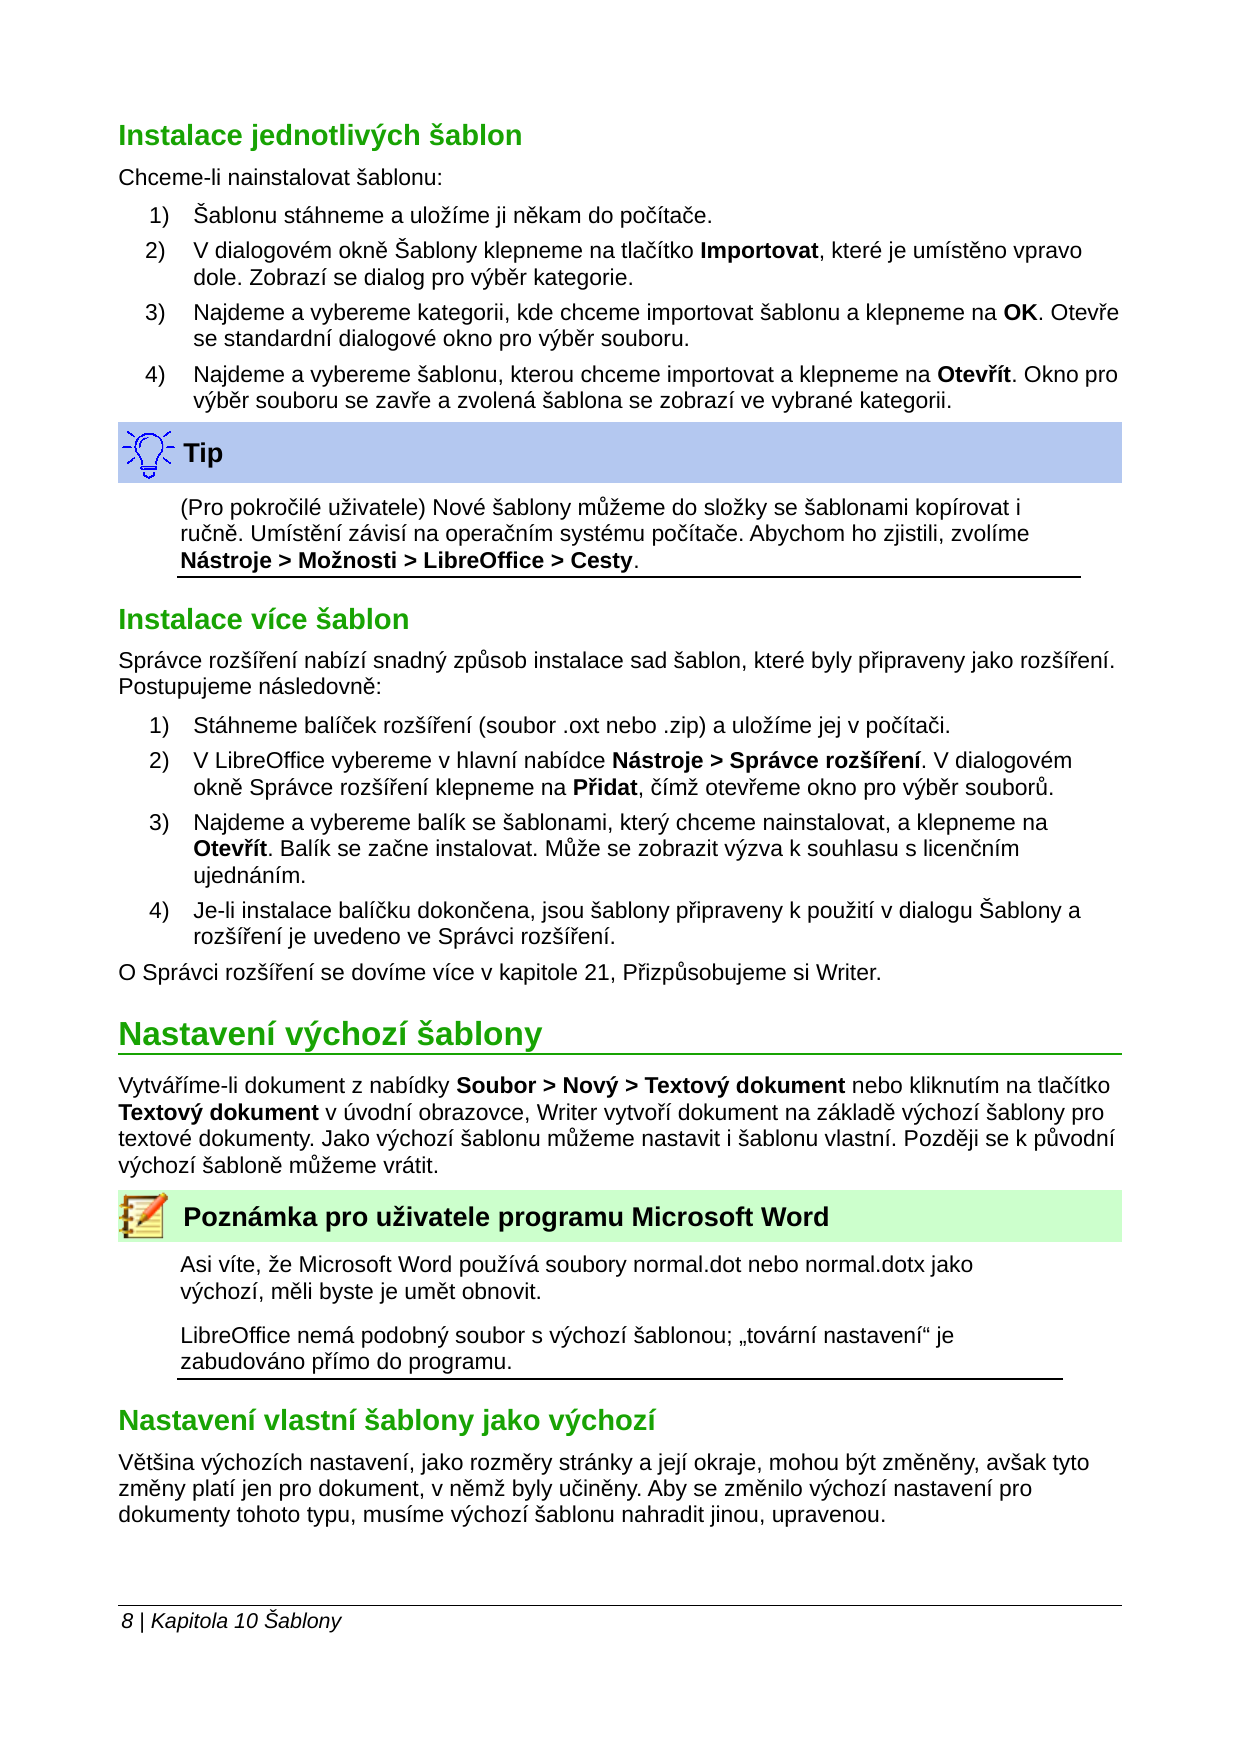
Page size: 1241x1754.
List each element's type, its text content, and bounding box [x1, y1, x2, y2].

list Je-li instalace balíčku dokončena, jsou šablony připraveny k použití v dialogu Šablony a rozšíření je uvedeno ve Správci rozšíření. [169, 897, 1122, 949]
list Najdeme a vybereme šablonu, kterou chceme importovat a klepneme na Otevřít. Okno pro výběr souboru se zavře a zvolená šablona se zobrazí ve vybrané kategorii. [165, 361, 1122, 413]
text Vytváříme-li dokument z nabídky Soubor > Nový > Textový dokument nebo kliknutím na tlačítko Textový dokument v úvodní obrazovce, Writer vytvoří dokument na základě výchozí šablony pro textové dokumenty. Jako výchozí šablonu můžeme nastavit i šablonu vlastní. Později se k původní výchozí šabloně můžeme vrátit. [118, 1072, 1122, 1178]
list V LibreOffice vybereme v hlavní nabídce Nástroje > Správce rozšíření. V dialogovém okně Správce rozšíření klepneme na Přidat, čímž otevřeme okno pro výběr souborů. [169, 747, 1122, 800]
picture [119, 1191, 170, 1242]
subtitle Tip [118, 422, 1122, 483]
list Stáhneme balíček rozšíření (soubor .oxt nebo .zip) a uložíme jej v počítači. [169, 712, 1122, 738]
text LibreOffice nemá podobný soubor s výchozí šablonou; „tovární nastavení“ je zabudováno přímo do programu. [177, 1319, 1063, 1378]
subtitle Instalace více šablon [118, 602, 1122, 635]
subtitle Nastavení vlastní šablony jako výchozí [118, 1403, 1122, 1437]
text Správce rozšíření nabízí snadný způsob instalace sad šablon, které byly připraveny jako rozšíření. Postupujeme následovně: [118, 647, 1122, 700]
list Šablonu stáhneme a uložíme ji někam do počítače. [169, 202, 1122, 229]
list V dialogovém okně Šablony klepneme na tlačítko Importovat, které je umístěno vpravo dole. Zobrazí se dialog pro výběr kategorie. [165, 237, 1122, 290]
subtitle Nastavení výchozí šablony [118, 1014, 1122, 1053]
text O Správci rozšíření se dovíme více v kapitole 21, Přizpůsobujeme si Writer. [118, 958, 1122, 985]
text Asi víte, že Microsoft Word používá soubory normal.dot nebo normal.dotx jako výchozí, měli byste je umět obnovit. [177, 1248, 1063, 1304]
list Chceme-li nainstalovat šablonu: [118, 163, 1122, 190]
subtitle Poznámka pro uživatele programu Microsoft Word [118, 1190, 1122, 1242]
list Najdeme a vybereme kategorii, kde chceme importovat šablonu a klepneme na OK. Otevře se standardní dialogové okno pro výběr souboru. [165, 299, 1122, 352]
list Najdeme a vybereme balík se šablonami, který chceme nainstalovat, a klepneme na Otevřít. Balík se začne instalovat. Může se zobrazit výzva k souhlasu s licenčním ujednáním. [169, 809, 1122, 888]
text Většina výchozích nastavení, jako rozměry stránky a její okraje, mohou být změněny, avšak tyto změny platí jen pro dokument, v němž byly učiněny. Aby se změnilo výchozí nastavení pro dokumenty tohoto typu, musíme výchozí šablonu nahradit jinou, upravenou. [118, 1449, 1122, 1528]
text (Pro pokročilé uživatele) Nové šablony můžeme do složky se šablonami kopírovat i ručně. Umístění závisí na operačním systému počítače. Abychom ho zjistili, zvolíme Nástroje > Možnosti > LibreOffice > Cesty. [177, 491, 1081, 576]
picture [119, 423, 179, 483]
subtitle Instalace jednotlivých šablon [118, 118, 1122, 152]
